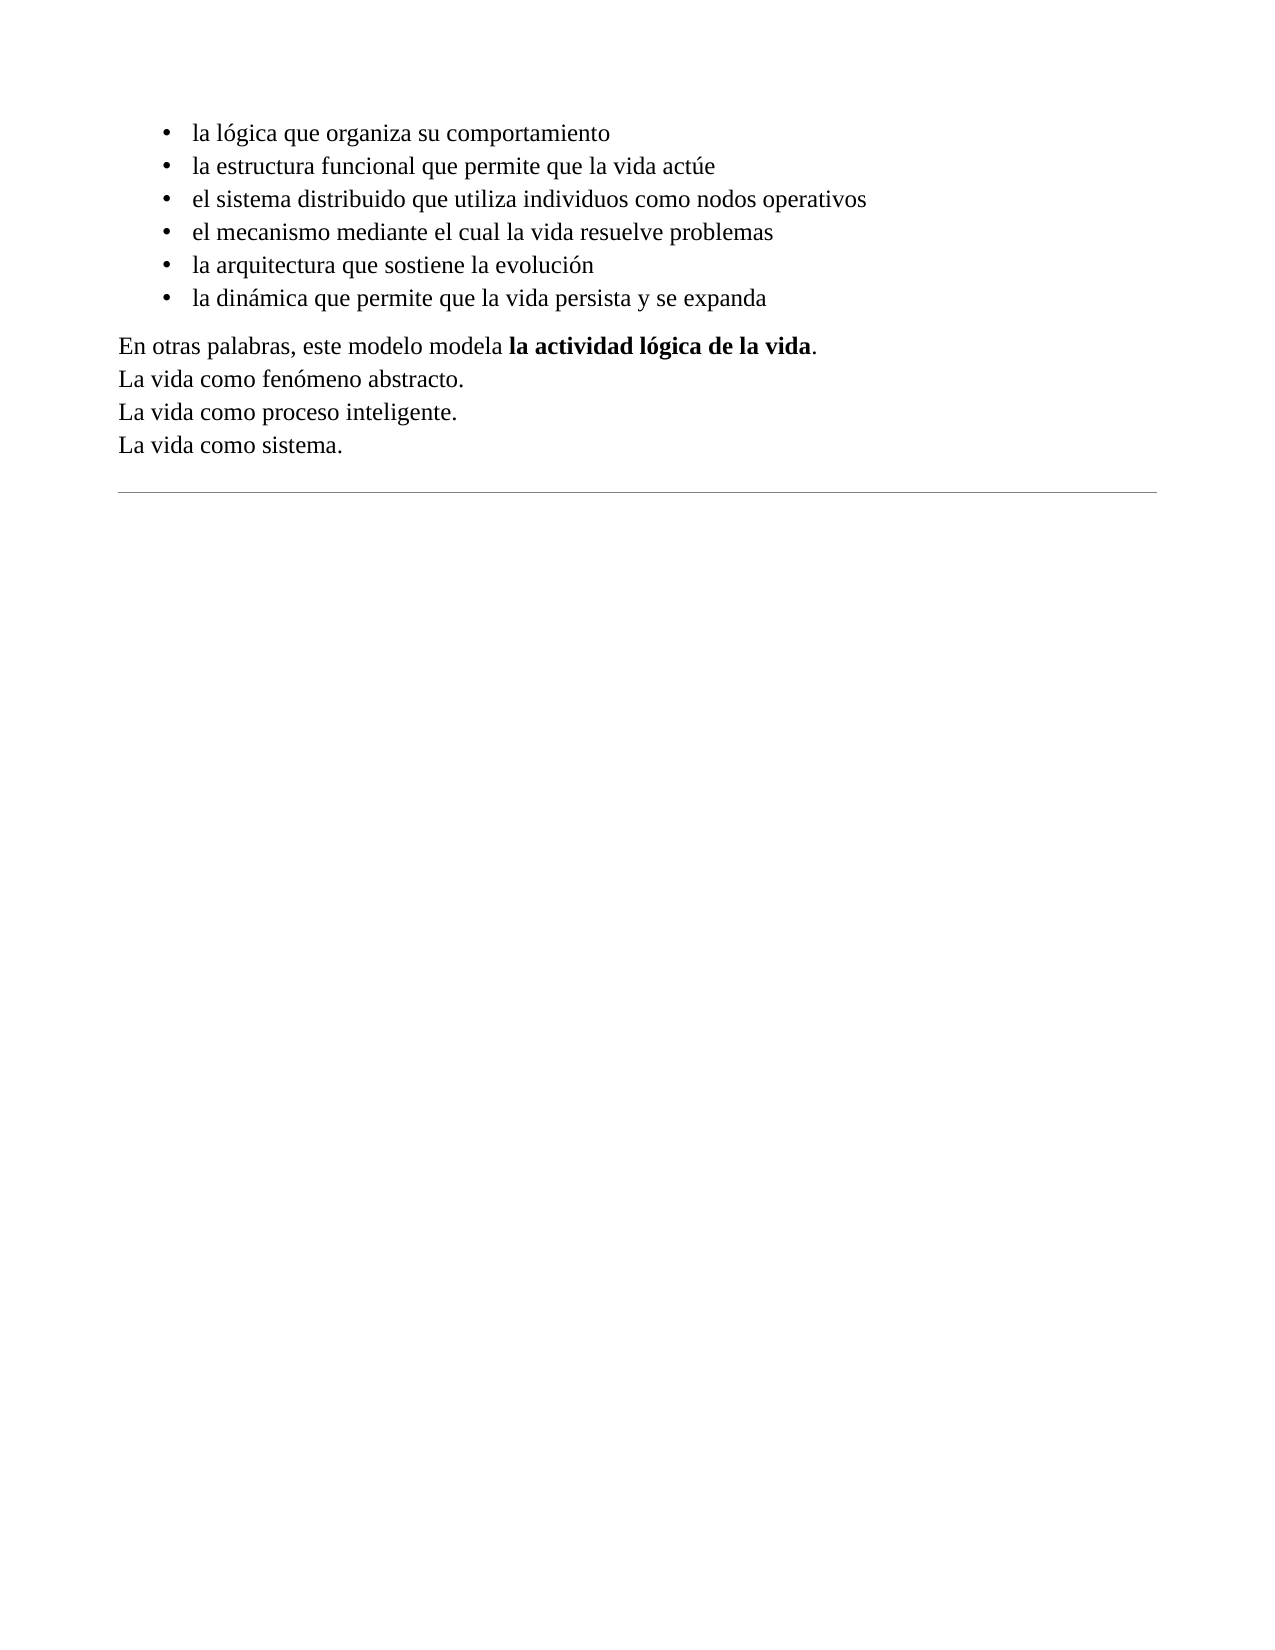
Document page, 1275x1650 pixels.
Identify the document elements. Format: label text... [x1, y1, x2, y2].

list la estructura funcional que permite que la vida actúe [162, 151, 1157, 180]
list el mecanismo mediante el cual la vida resuelve problemas [162, 217, 1157, 246]
list la arquitectura que sostiene la evolución [162, 250, 1157, 279]
list el sistema distribuido que utiliza individuos como nodos operativos [162, 184, 1157, 213]
list la lógica que organiza su comportamiento [162, 118, 1157, 147]
text En otras palabras, este modelo modela la actividad lógica de la vida. La vida como fenómeno abstracto. La vida como proceso inteligente. La vida como sistema. [118, 331, 1157, 459]
list la dinámica que permite que la vida persista y se expanda [162, 283, 1157, 312]
